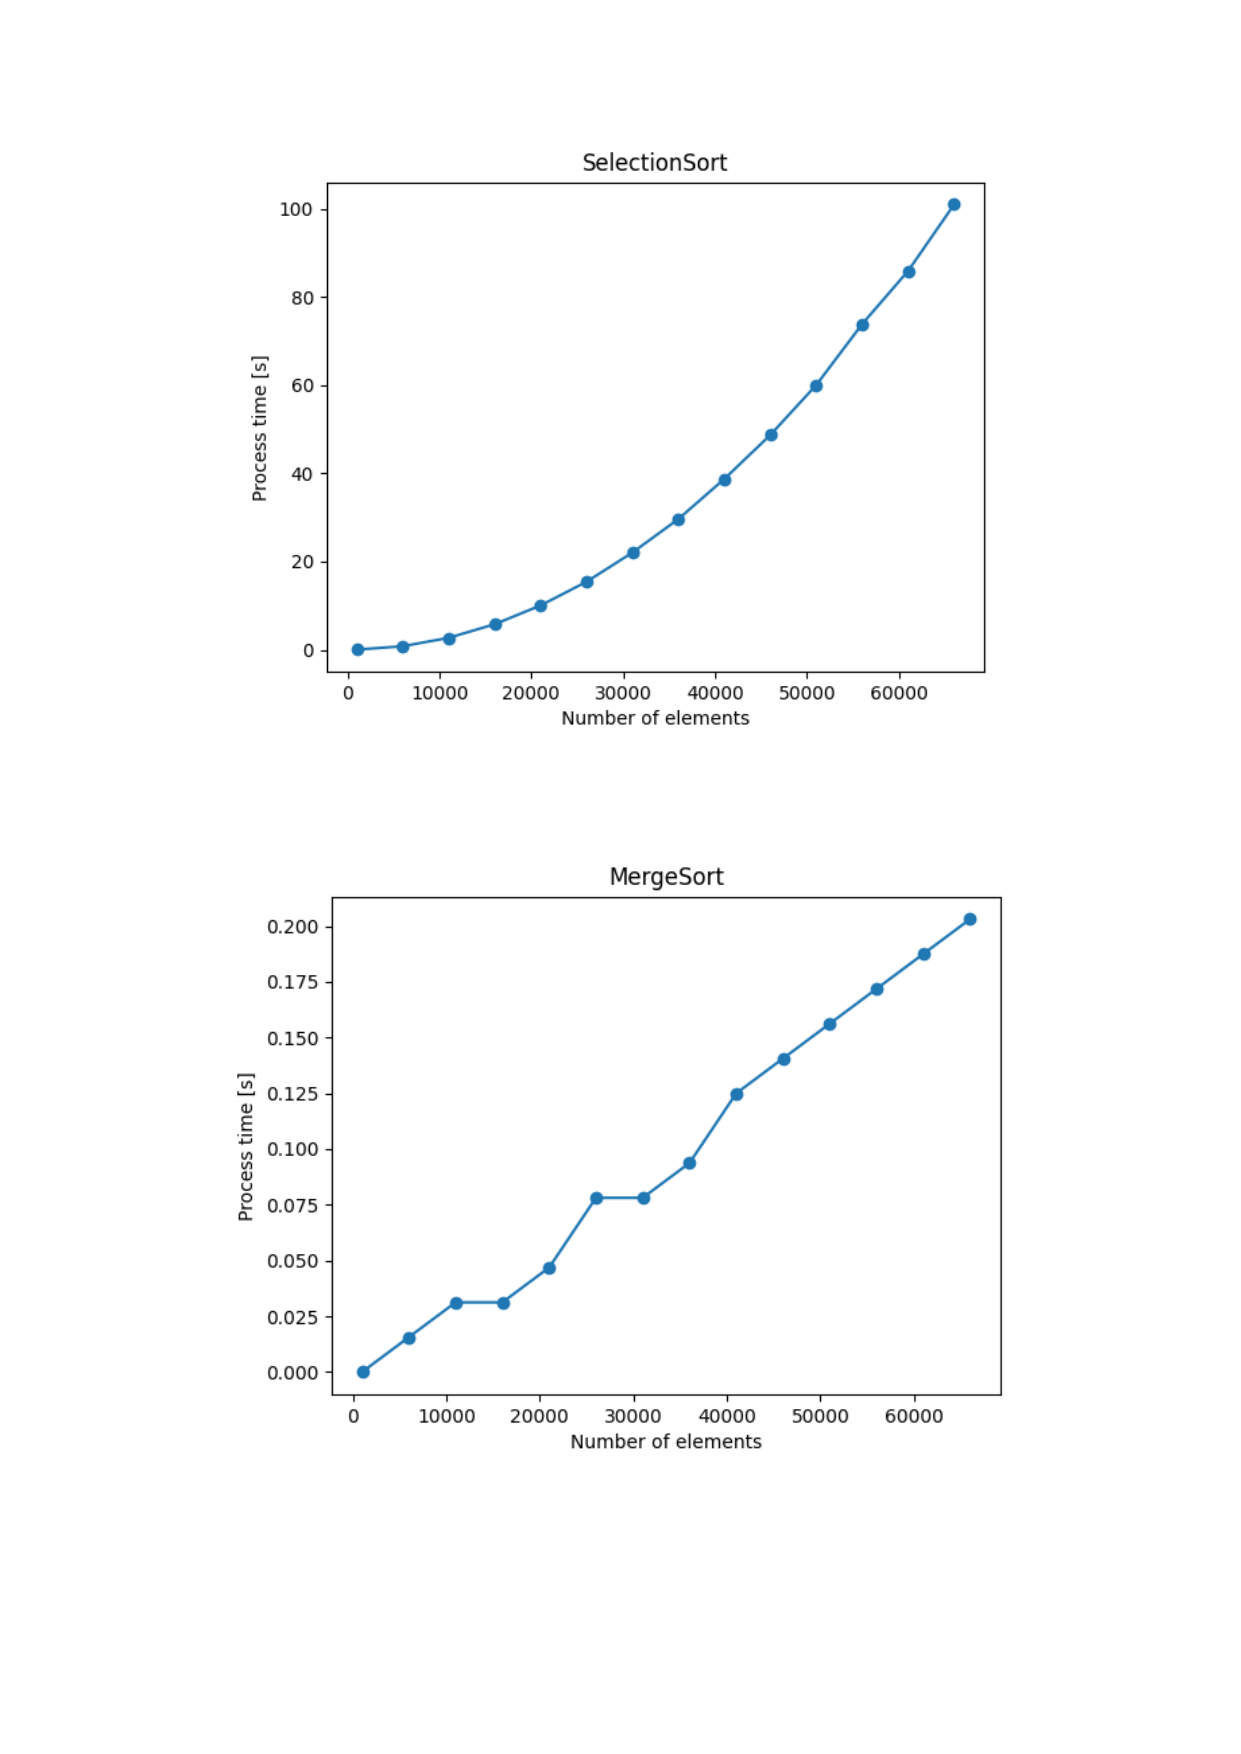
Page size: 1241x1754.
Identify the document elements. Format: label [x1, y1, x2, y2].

picture [231, 861, 1009, 1456]
picture [246, 148, 994, 734]
